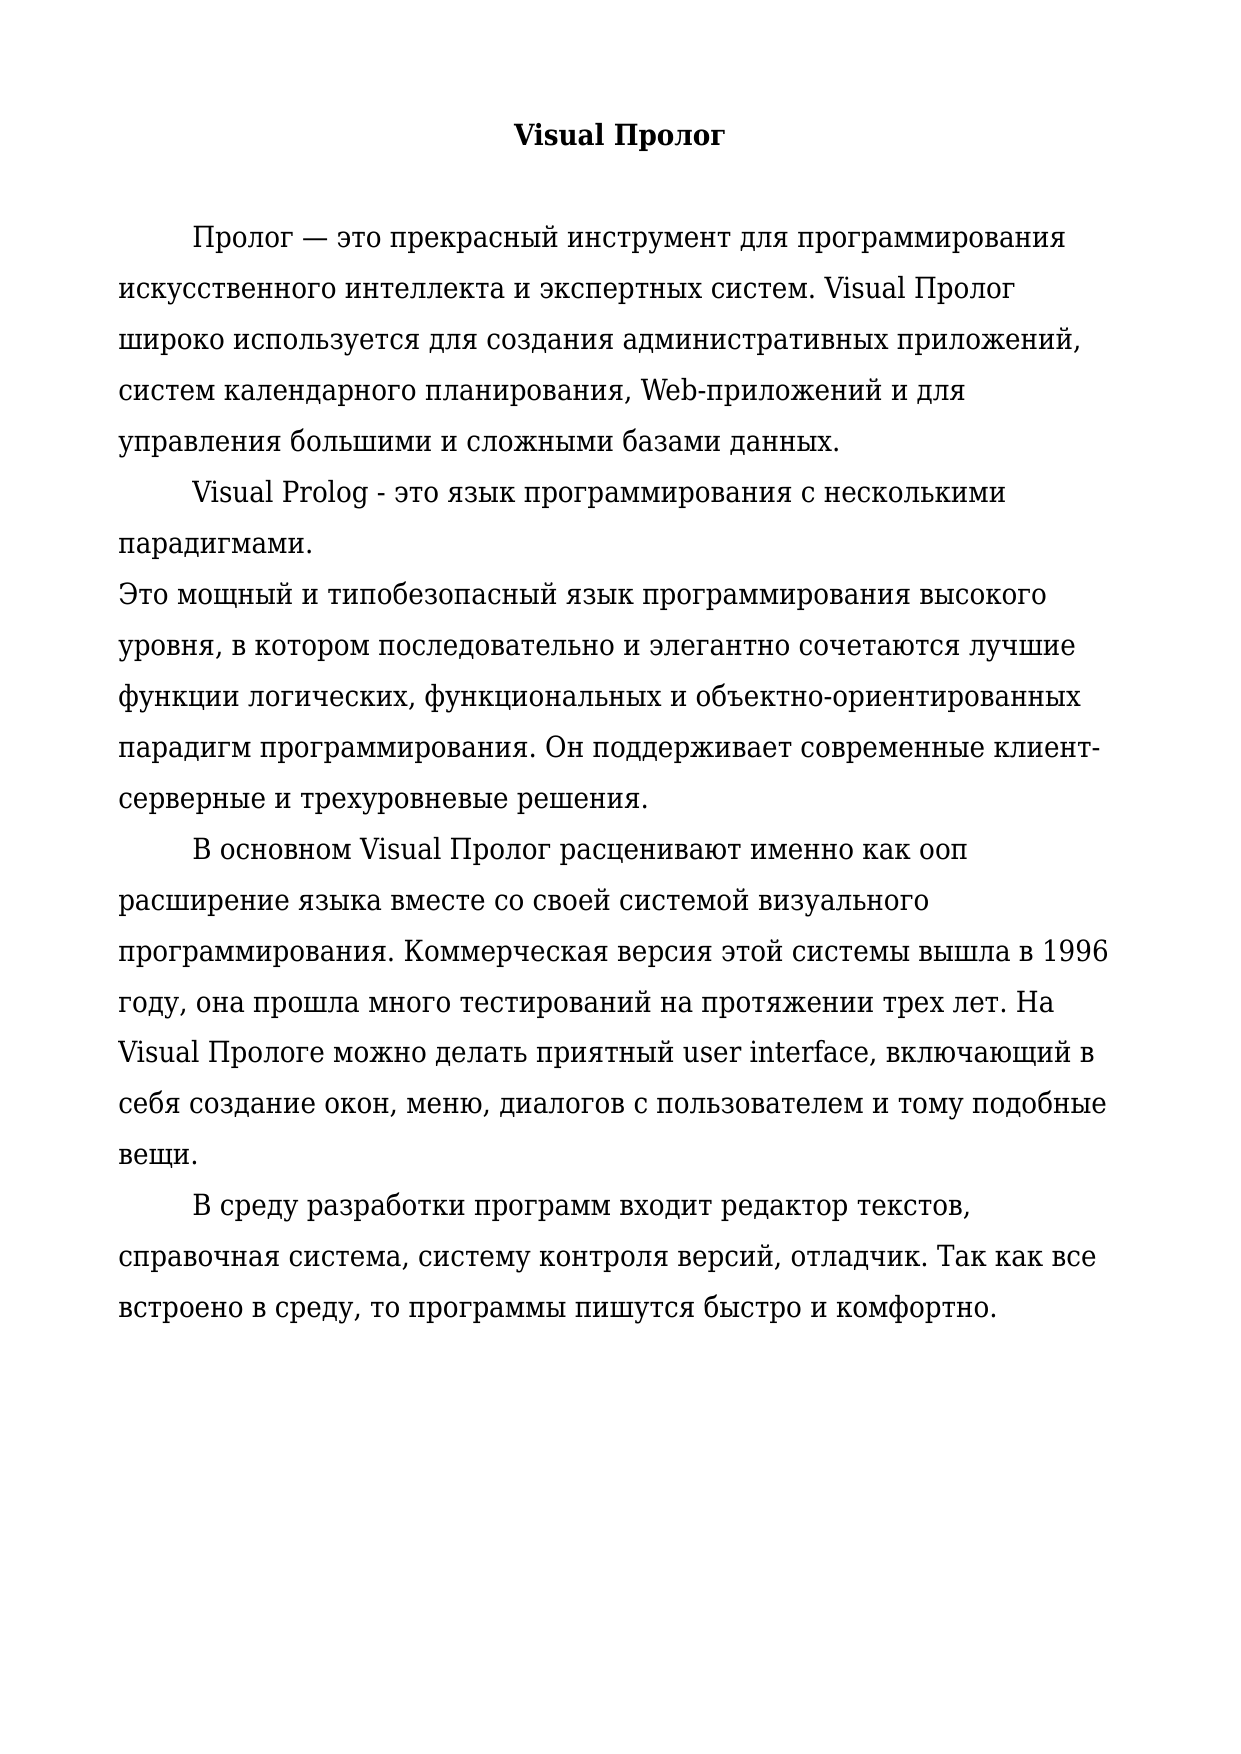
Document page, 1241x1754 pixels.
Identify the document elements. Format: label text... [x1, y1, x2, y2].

text Пролог — это прекрасный инструмент для программирования искусственного интеллекта и экспертных систем. Visual Пролог широко используется для создания административных приложений, систем календарного планирования, Web-приложений и для управления большими и сложными базами данных. [118, 221, 1122, 458]
text В основном Visual Пролог расценивают именно как ооп расширение языка вместе со своей системой визуального программирования. Коммерческая версия этой системы вышла в 1996 году, она прошла много тестирований на протяжении трех лет. На Visual Прологе можно делать приятный user interface, включающий в себя создание окон, меню, диалогов с пользователем и тому подобные вещи. [118, 832, 1122, 1172]
text Это мощный и типобезопасный язык программирования высокого уровня, в котором последовательно и элегантно сочетаются лучшие функции логических, функциональных и объектно-ориентированных парадигм программирования. Он поддерживает современные клиент-серверные и трехуровневые решения. [118, 577, 1122, 815]
text Visual Пролог [118, 118, 1122, 152]
text В среду разработки программ входит редактор текстов, справочная система, систему контроля версий, отладчик. Так как все встроено в среду, то программы пишутся быстро и комфортно. [118, 1189, 1122, 1324]
text Visual Prolog - это язык программирования с несколькими парадигмами. [118, 476, 1122, 560]
